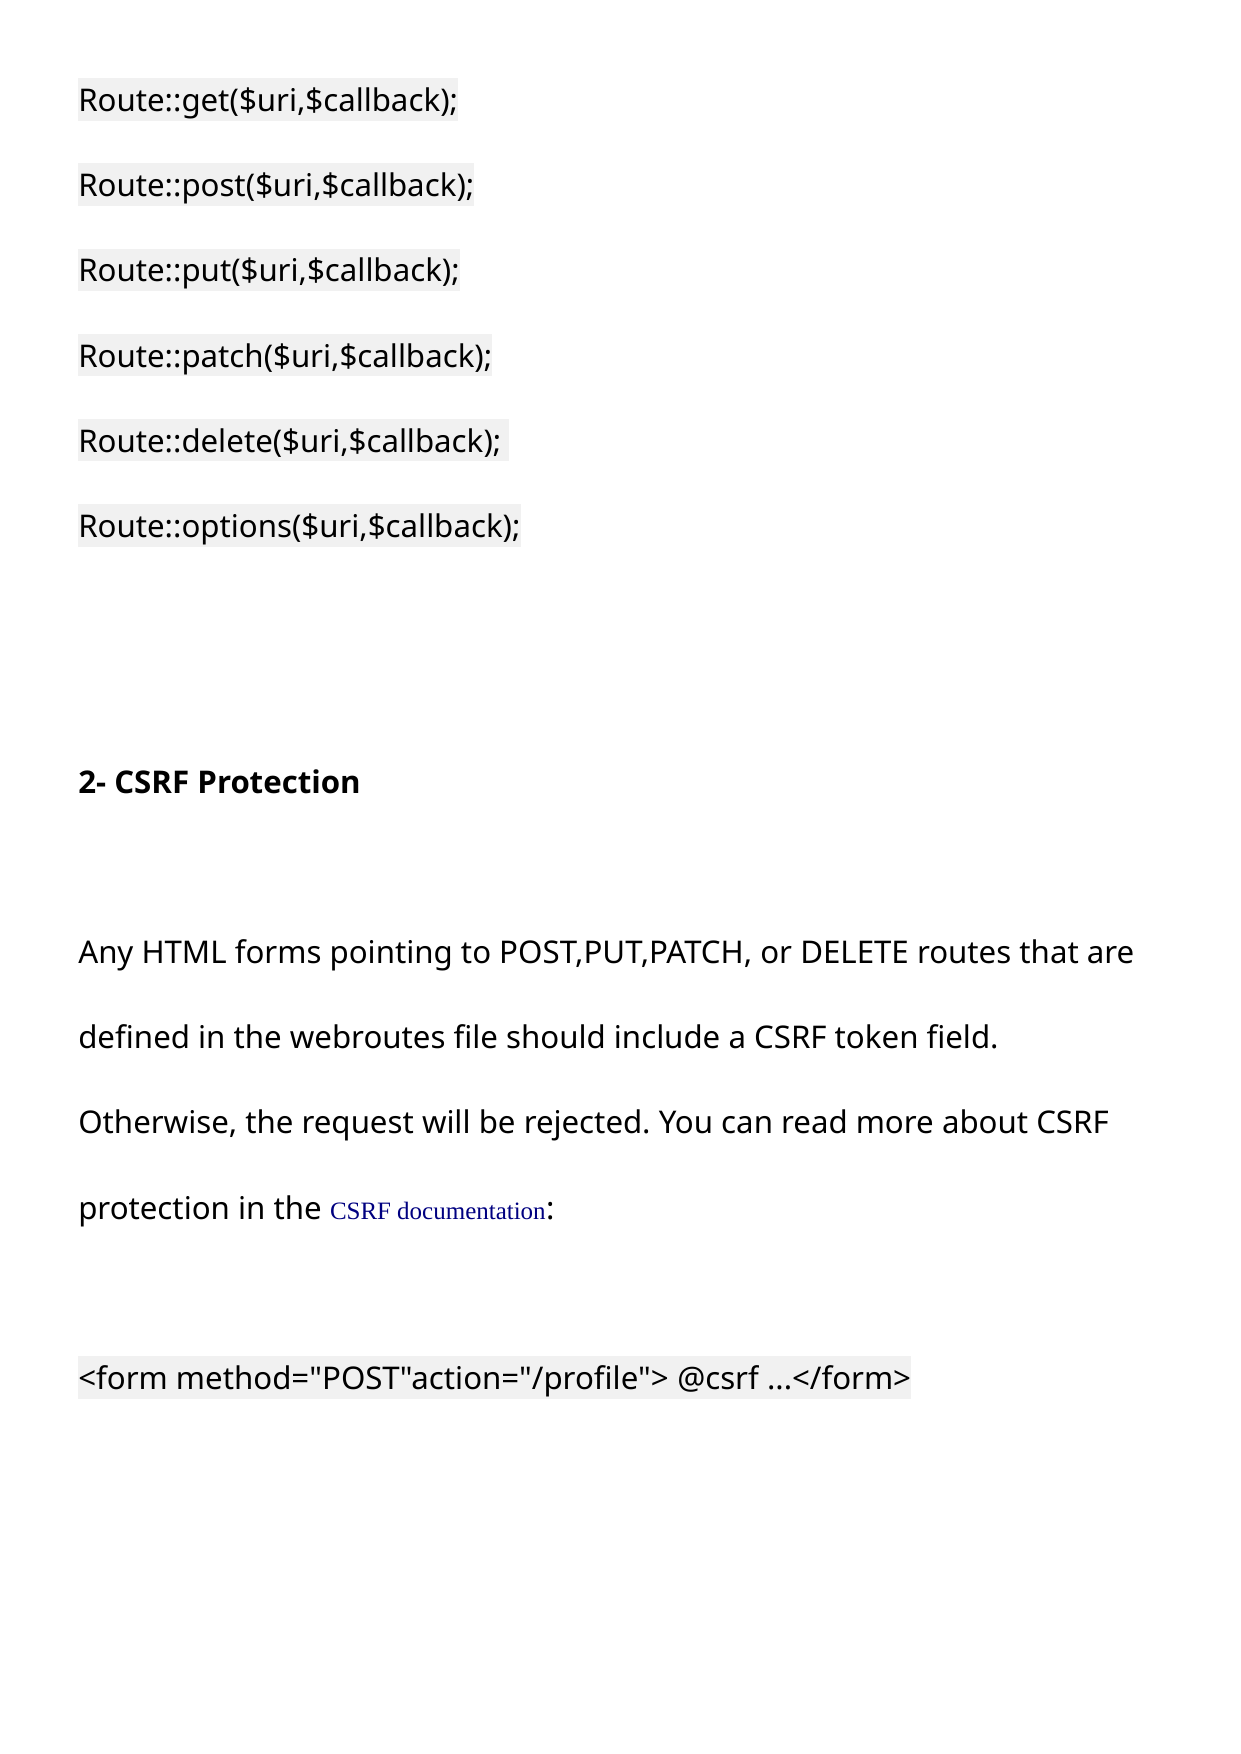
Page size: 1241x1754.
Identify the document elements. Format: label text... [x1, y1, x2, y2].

text Route::options($uri,$callback); 2- CSRF Protection [78, 504, 1162, 802]
text Route::delete($uri,$callback); [78, 419, 1162, 461]
text Route::get($uri,$callback); [78, 78, 1162, 121]
text Route::patch($uri,$callback); [78, 334, 1162, 376]
text Route::put($uri,$callback); [78, 248, 1162, 291]
text Any HTML forms pointing to POST,PUT,PATCH, or DELETE routes that are defined in the webroutes file should include a CSRF token field. Otherwise, the request will be rejected. You can read more about CSRF protection in the CSRF documentation: <form method="POST"action="/profile"> @csrf ...</form> [78, 845, 1162, 1541]
text Route::post($uri,$callback); [78, 163, 1162, 206]
